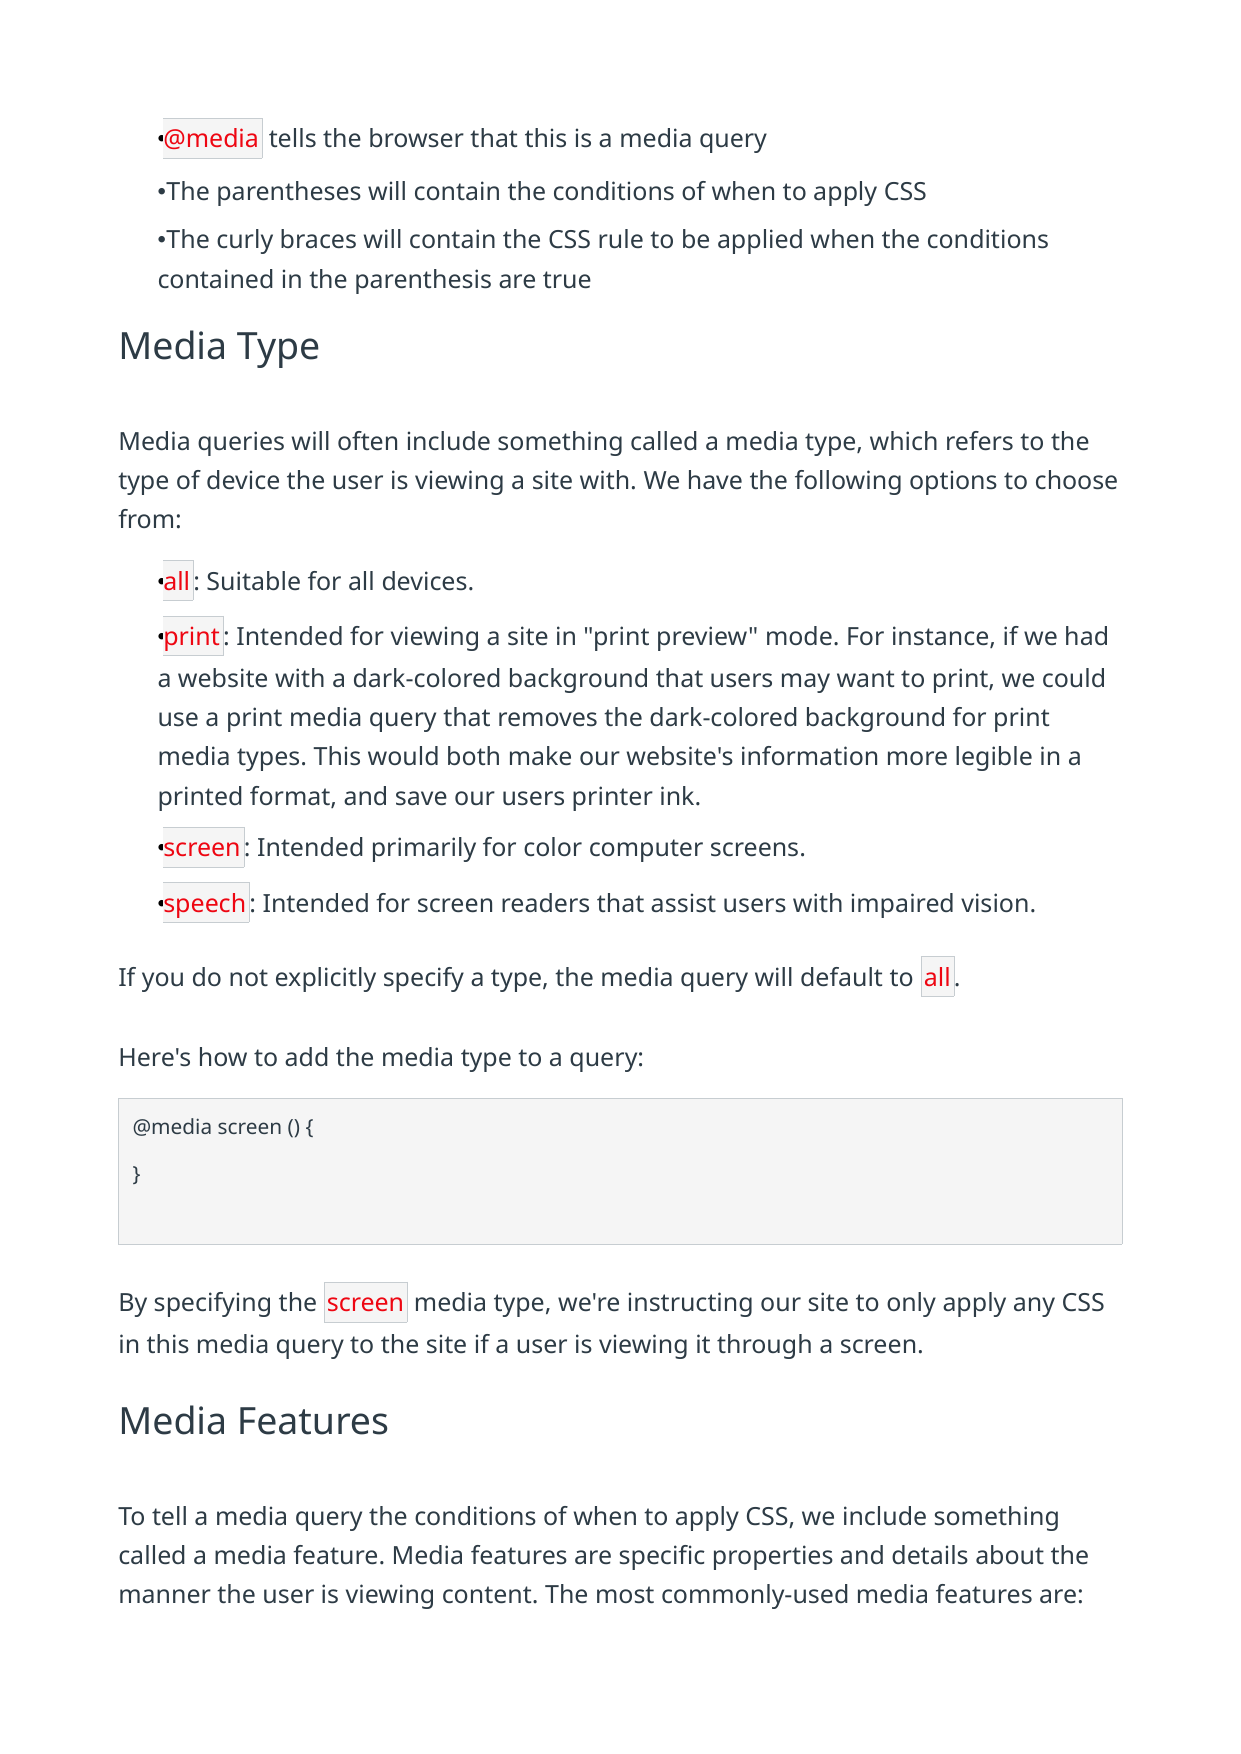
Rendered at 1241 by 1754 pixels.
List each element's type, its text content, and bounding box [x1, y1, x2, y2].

text } [119, 1145, 1122, 1188]
text all [922, 957, 954, 996]
list speech: Intended for screen readers that assist users with impaired vision. [250, 882, 1122, 922]
text Media queries will often include something called a media type, which refers to the type of device the user is viewing a site with. We have the following options to choose from: [118, 424, 1122, 536]
list print: Intended for viewing a site in "print preview" mode. For instance, if we had a website with a dark-colored background that users may want to print, we could use a print media query that removes the dark-colored background for print media types. This would both make our website's information more legible in a printed format, and save our users printer ink. [118, 616, 1122, 812]
list all: Suitable for all devices. [194, 560, 1122, 600]
text Here's how to add the media type to a query: [118, 1040, 1122, 1074]
list all: Suitable for all devices. [118, 560, 193, 600]
list screen: Intended primarily for color computer screens. [118, 827, 244, 867]
text By specifying the screen media type, we're instructing our site to only apply any CSS in this media query to the site if a user is viewing it through a screen. [118, 1282, 1122, 1361]
text To tell a media query the conditions of when to apply CSS, we include something called a media feature. Media features are specific properties and details about the manner the user is viewing content. The most commonly-used media features are: [118, 1499, 1122, 1611]
list @media tells the browser that this is a media query [263, 118, 1122, 158]
text @media screen () { [119, 1099, 1122, 1140]
list @media tells the browser that this is a media query [118, 118, 262, 158]
list The curly braces will contain the CSS rule to be applied when the conditions contained in the parenthesis are true [118, 222, 1122, 295]
subtitle Media Type [118, 319, 1122, 370]
text . [955, 956, 1122, 996]
list speech: Intended for screen readers that assist users with impaired vision. [118, 882, 249, 922]
list screen: Intended primarily for color computer screens. [245, 827, 1122, 867]
list The parentheses will contain the conditions of when to apply CSS [118, 173, 1122, 208]
subtitle Media Features [118, 1394, 1122, 1445]
text If you do not explicitly specify a type, the media query will default to [118, 956, 921, 996]
